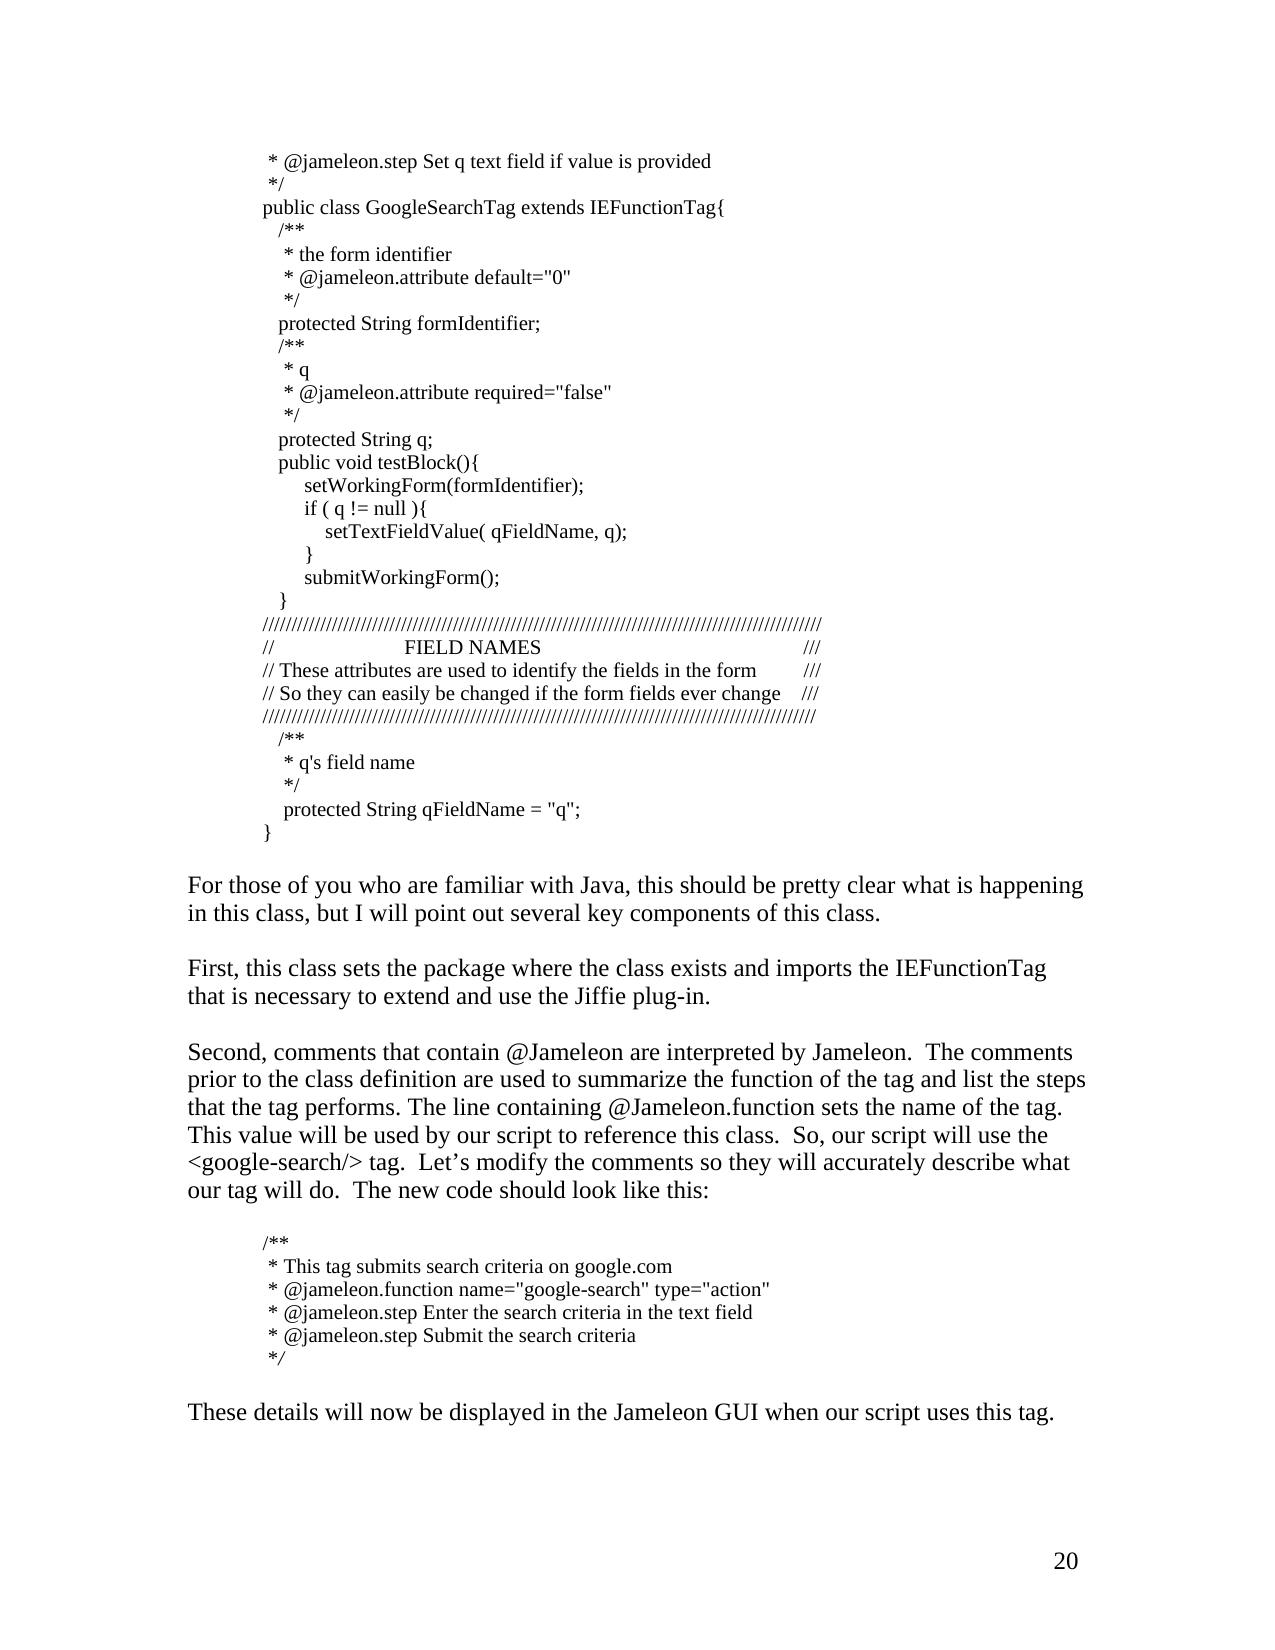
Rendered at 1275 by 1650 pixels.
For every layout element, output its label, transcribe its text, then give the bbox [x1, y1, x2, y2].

text // These attributes are used to identify the fields in the form /// [262, 659, 1087, 682]
text //////////////////////////////////////////////////////////////////////////////////////////////// [262, 705, 1087, 728]
text * q [262, 358, 1087, 381]
text Second, comments that contain @Jameleon are interpreted by Jameleon. The comments prior to the class definition are used to summarize the function of the tag and list the steps that the tag performs. The line containing @Jameleon.function sets the name of the tag. This value will be used by our script to reference this class. So, our script will use the <google-search/> tag. Let’s modify the comments so they will accurately describe what our tag will do. The new code should look like this: [187, 1038, 1087, 1204]
text protected String qFieldName = "q"; [262, 797, 1087, 821]
text These details will now be displayed in the Jameleon GUI when our script uses this tag. [187, 1398, 1087, 1426]
text setTextFieldValue( qFieldName, q); [262, 520, 1087, 543]
text /** [262, 728, 1087, 751]
text setWorkingForm(formIdentifier); [262, 474, 1087, 497]
text } [262, 543, 1087, 566]
text * This tag submits search criteria on google.com [262, 1255, 1087, 1278]
text } [262, 589, 1087, 612]
text For those of you who are familiar with Java, this should be pretty clear what is happening in this class, but I will point out several key components of this class. [187, 871, 1087, 927]
text */ [262, 173, 1087, 196]
text * the form identifier [262, 242, 1087, 266]
text protected String q; [262, 427, 1087, 451]
text submitWorkingForm(); [262, 566, 1087, 589]
text * @jameleon.step Set q text field if value is provided [262, 150, 1087, 173]
text */ [262, 774, 1087, 797]
text */ [262, 404, 1087, 427]
text * @jameleon.step Submit the search criteria [262, 1324, 1087, 1347]
text /** [262, 219, 1087, 242]
text * @jameleon.step Enter the search criteria in the text field [262, 1301, 1087, 1324]
text * @jameleon.attribute default="0" [262, 266, 1087, 289]
text */ [262, 289, 1087, 312]
text protected String formIdentifier; [262, 312, 1087, 335]
text } [262, 821, 1087, 844]
text ///////////////////////////////////////////////////////////////////////////////////////////////// [262, 612, 1087, 636]
text public void testBlock(){ [262, 451, 1087, 474]
text /** [262, 335, 1087, 358]
text // FIELD NAMES /// [262, 636, 1087, 659]
text public class GoogleSearchTag extends IEFunctionTag{ [262, 196, 1087, 219]
text First, this class sets the package where the class exists and imports the IEFunctionTag that is necessary to extend and use the Jiffie plug-in. [187, 954, 1087, 1010]
text // So they can easily be changed if the form fields ever change /// [262, 682, 1087, 705]
text /** [262, 1232, 1087, 1255]
text * q's field name [262, 751, 1087, 774]
text * @jameleon.function name="google-search" type="action" [262, 1278, 1087, 1301]
text * @jameleon.attribute required="false" [262, 381, 1087, 404]
text */ [262, 1347, 1087, 1370]
text if ( q != null ){ [262, 497, 1087, 520]
